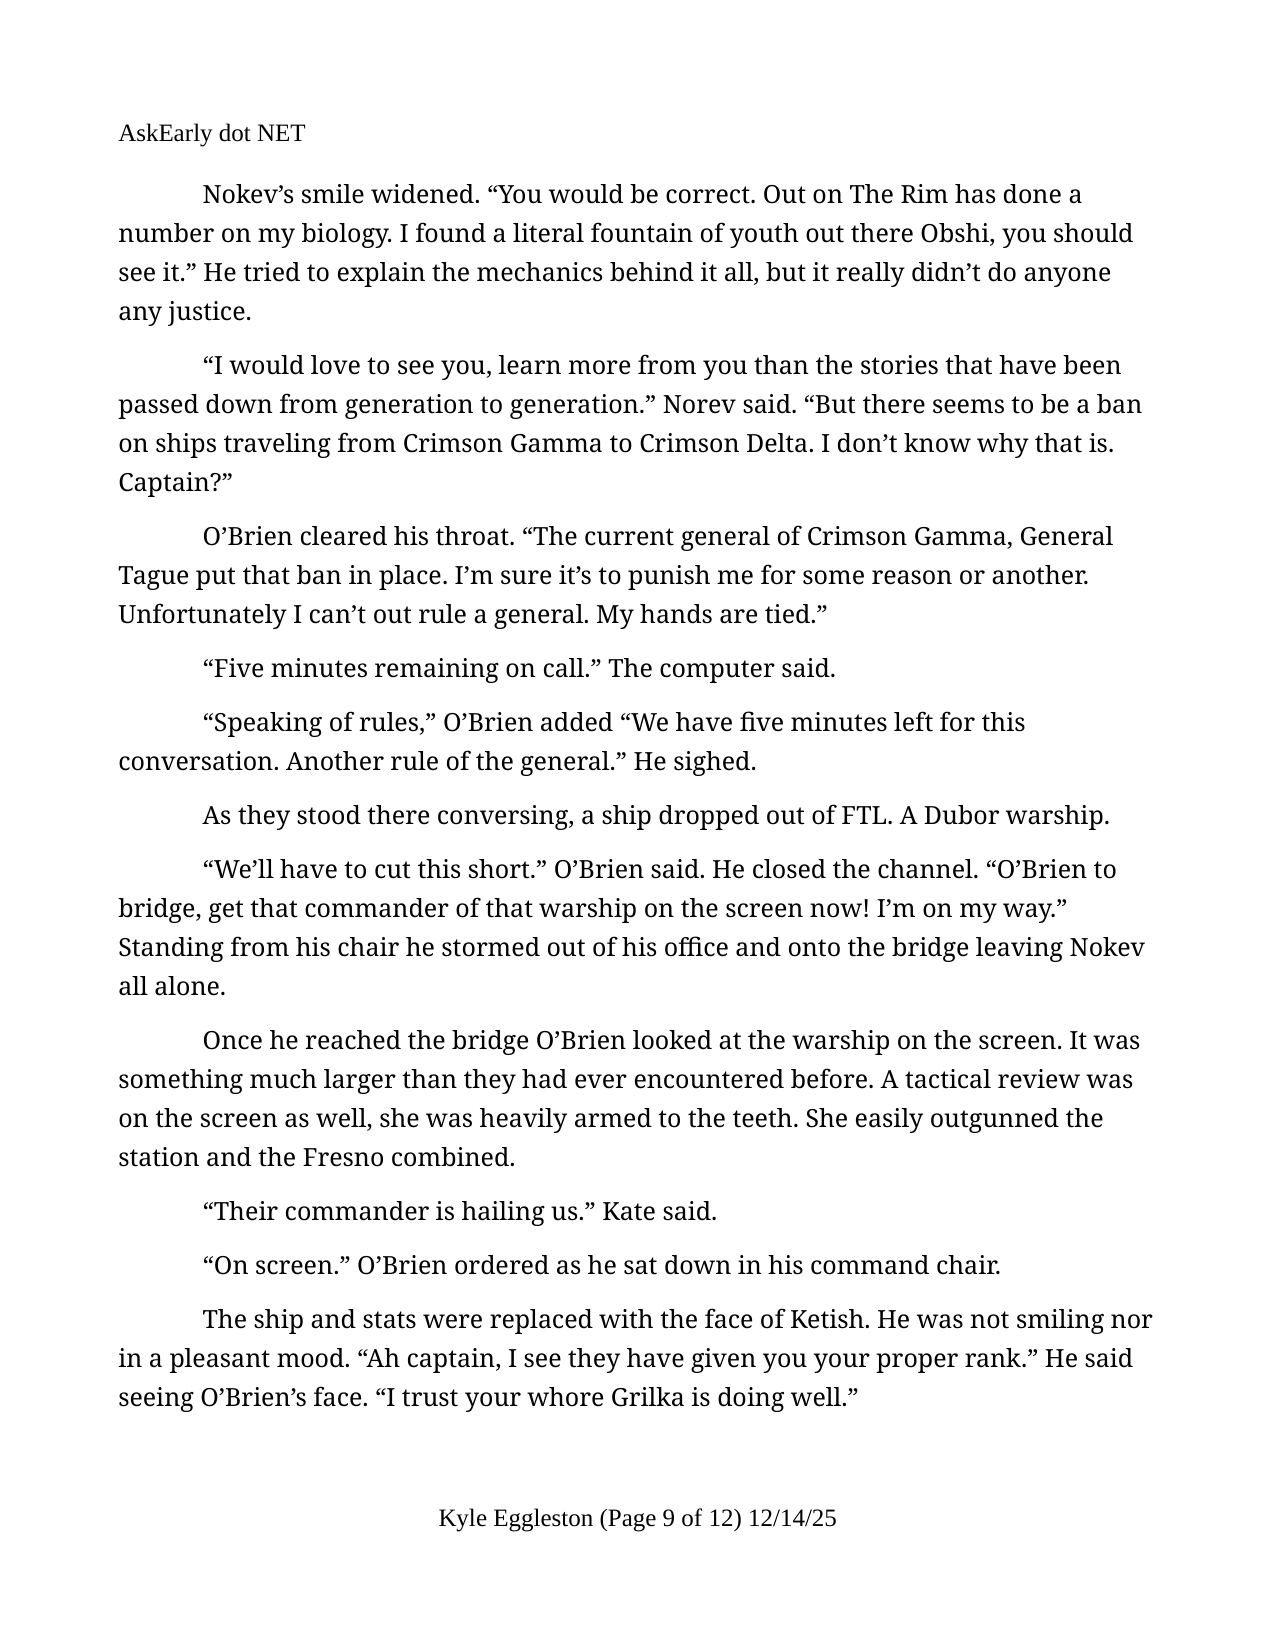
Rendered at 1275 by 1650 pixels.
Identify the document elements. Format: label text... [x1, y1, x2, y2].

text As they stood there conversing, a ship dropped out of FTL. A Dubor warship. [118, 798, 1157, 832]
text Nokev’s smile widened. “You would be correct. Out on The Rim has done a number on my biology. I found a literal fountain of youth out there Obshi, you should see it.” He tried to explain the mechanics behind it all, but it really didn’t do anyone any justice. [118, 176, 1157, 328]
text The ship and stats were replaced with the face of Ketish. He was not smiling nor in a pleasant mood. “Ah captain, I see they have given you your proper rank.” He said seeing O’Brien’s face. “I trust your whore Grilka is doing well.” [118, 1301, 1157, 1414]
text O’Brien cleared his throat. “The current general of Crimson Gamma, General Tague put that ban in place. I’m sure it’s to punish me for some reason or another. Unfortunately I can’t out rule a general. My hands are tied.” [118, 519, 1157, 631]
text “On screen.” O’Brien ordered as he sat down in his command chair. [118, 1248, 1157, 1282]
text “Five minutes remaining on call.” The computer said. [118, 651, 1157, 685]
text Once he reached the bridge O’Brien looked at the warship on the screen. It was something much larger than they had ever encountered before. A tactical review was on the screen as well, she was heavily armed to the teeth. She easily outgunned the station and the Fresno combined. [118, 1023, 1157, 1174]
text “I would love to see you, learn more from you than the stories that have been passed down from generation to generation.” Norev said. “But there seems to be a ban on ships traveling from Crimson Gamma to Crimson Delta. I don’t know why that is. Captain?” [118, 348, 1157, 499]
text “We’ll have to cut this short.” O’Brien said. He closed the channel. “O’Brien to bridge, get that commander of that warship on the screen now! I’m on my way.” Standing from his chair he stormed out of his office and onto the bridge leaving Nokev all alone. [118, 851, 1157, 1003]
text “Their commander is hailing us.” Kate said. [118, 1194, 1157, 1228]
text “Speaking of rules,” O’Brien added “We have five minutes left for this conversation. Another rule of the general.” He sighed. [118, 705, 1157, 778]
